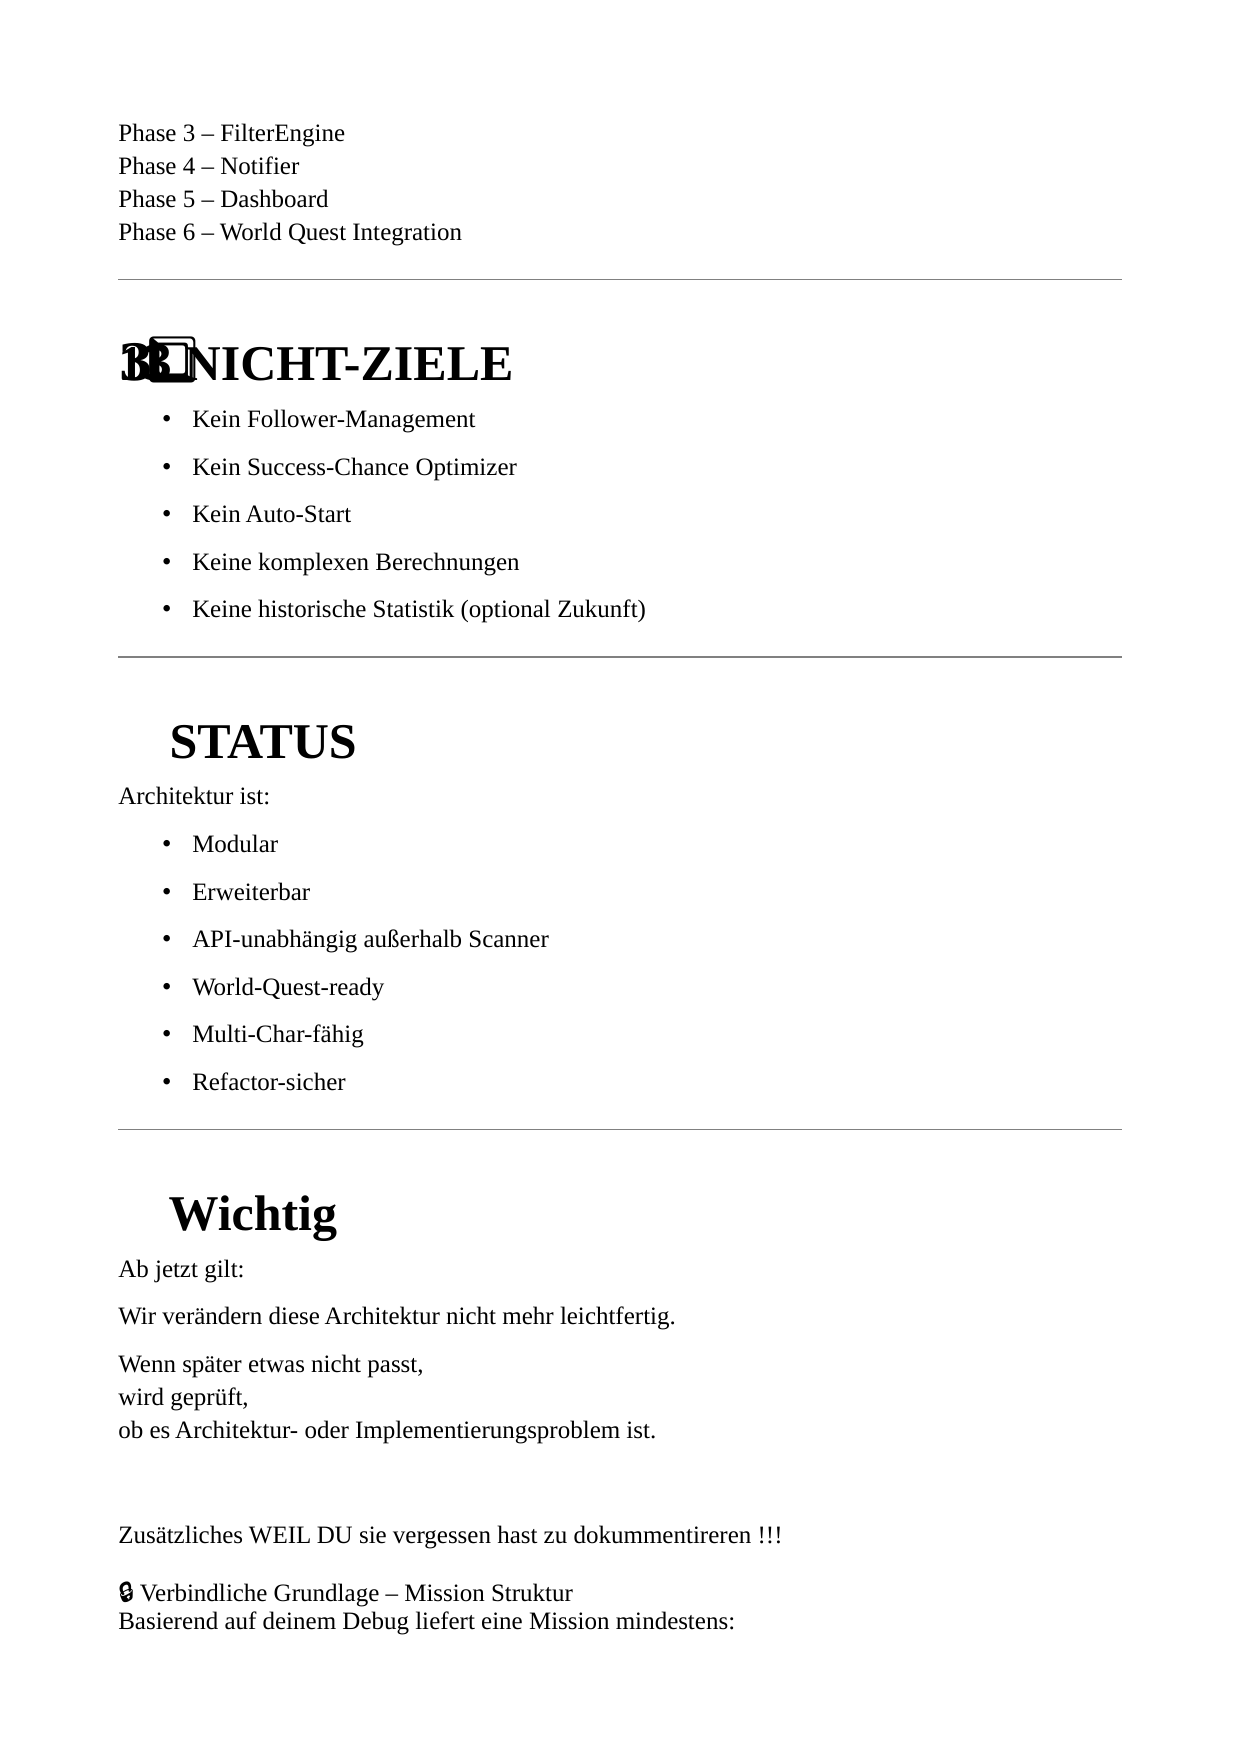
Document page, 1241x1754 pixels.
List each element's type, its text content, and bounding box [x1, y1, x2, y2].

subtitle 🧠 Wichtig [118, 1184, 1122, 1241]
list Modular [162, 829, 1122, 858]
list Erweiterbar [162, 877, 1122, 905]
text Basierend auf deinem Debug liefert eine Mission mindestens: [118, 1606, 1122, 1635]
list API-unabhängig außerhalb Scanner [162, 924, 1122, 953]
list Keine historische Statistik (optional Zukunft) [162, 594, 1122, 623]
list Kein Success-Chance Optimizer [162, 452, 1122, 480]
list Kein Auto-Start [162, 499, 1122, 528]
list Multi-Char-fähig [162, 1019, 1122, 1048]
list World-Quest-ready [162, 972, 1122, 1001]
list Keine komplexen Berechnungen [162, 547, 1122, 576]
text Ab jetzt gilt: [118, 1254, 1122, 1283]
list Refactor-sicher [162, 1067, 1122, 1096]
subtitle ✅ STATUS [118, 711, 1122, 769]
text Wir verändern diese Architektur nicht mehr leichtfertig. [118, 1301, 1122, 1330]
text Zusätzliches WEIL DU sie vergessen hast zu dokummentireren !!! 🔒 Verbindliche Grundlage – Mission Struktur [118, 1463, 1122, 1606]
text Phase 3 – FilterEngine Phase 4 – Notifier Phase 5 – Dashboard Phase 6 – World Quest Integration [118, 118, 1122, 246]
list Kein Follower-Management [162, 404, 1122, 433]
text Architektur ist: [118, 781, 1122, 810]
text Wenn später etwas nicht passt, wird geprüft, ob es Architektur- oder Implementierungsproblem ist. [118, 1349, 1122, 1444]
subtitle 13️⃣ NICHT-ZIELE [118, 334, 1122, 392]
